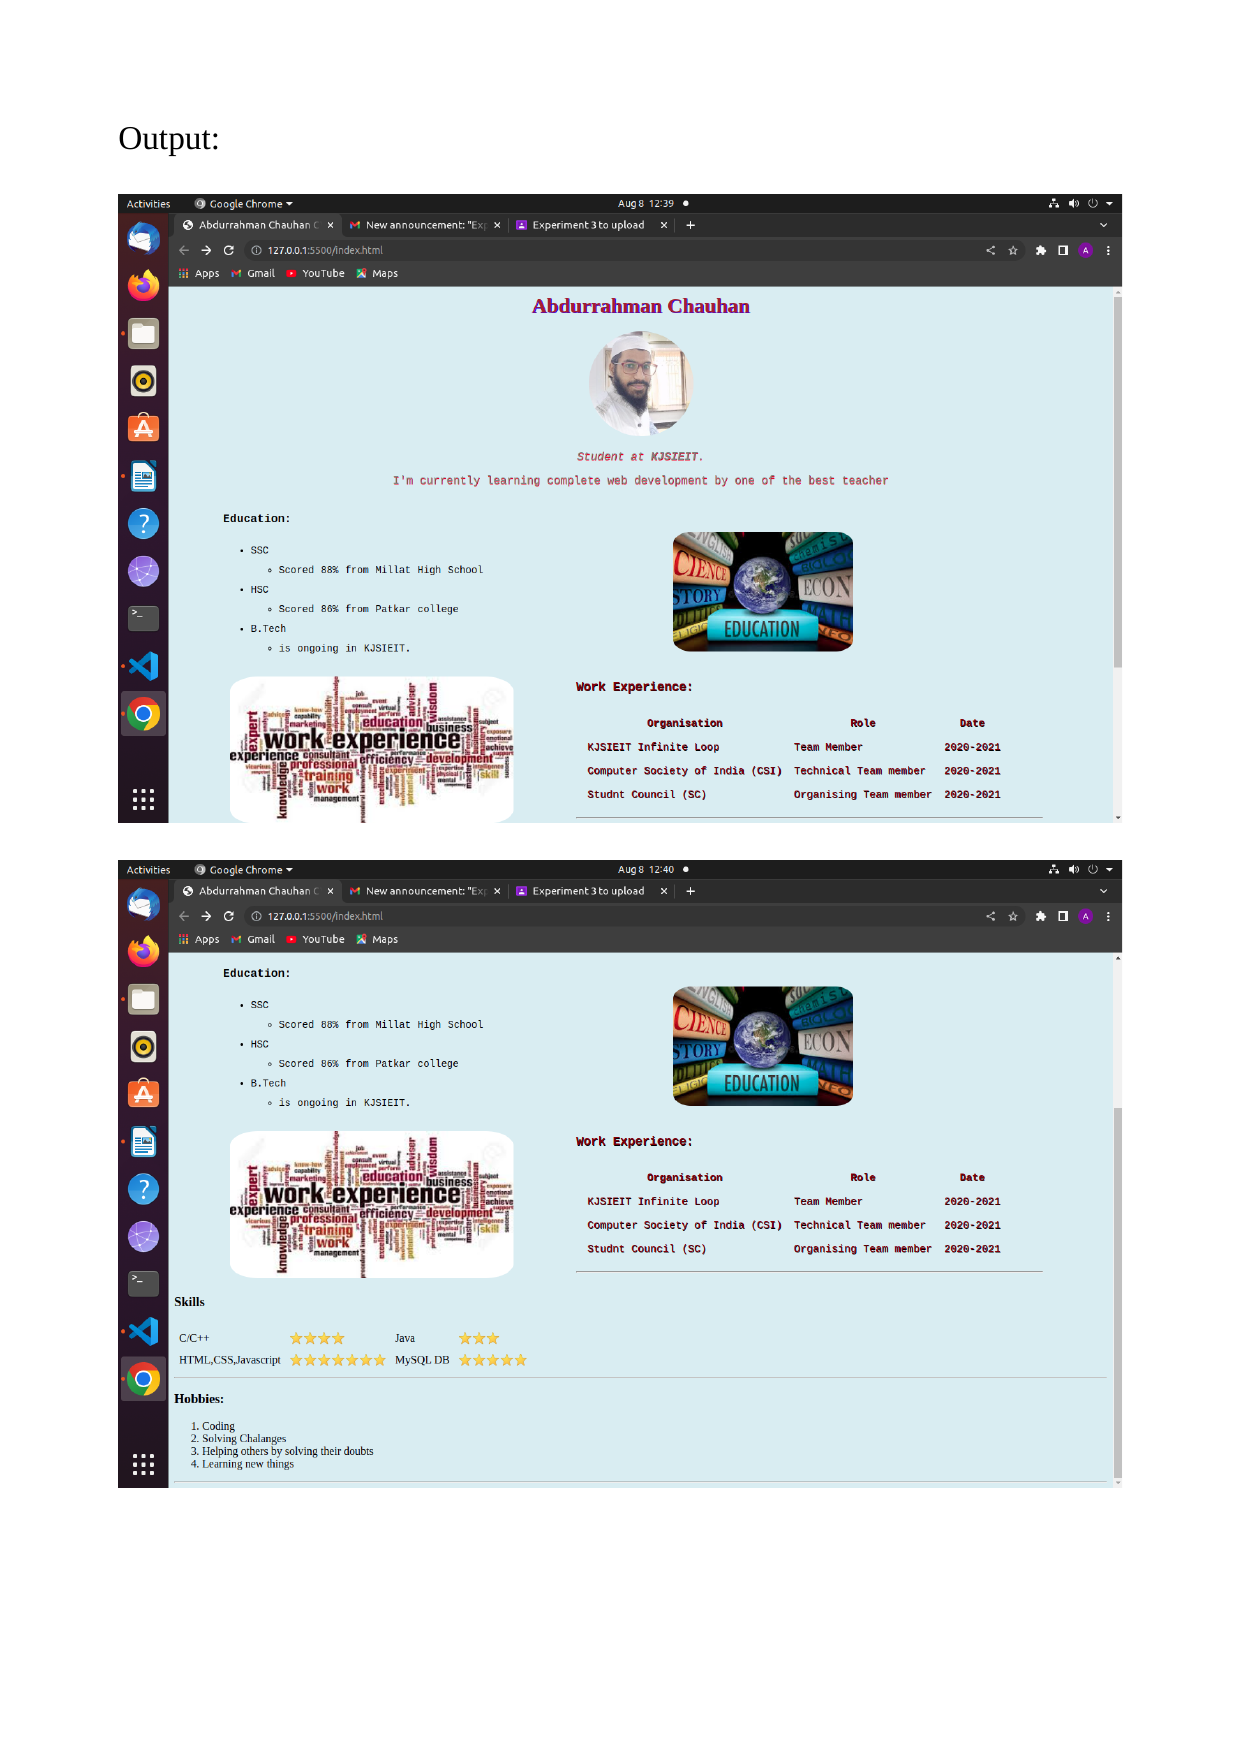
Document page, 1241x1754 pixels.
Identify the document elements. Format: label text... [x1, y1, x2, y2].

text Output: [118, 118, 1122, 156]
picture [118, 194, 1123, 823]
picture [118, 860, 1123, 1488]
